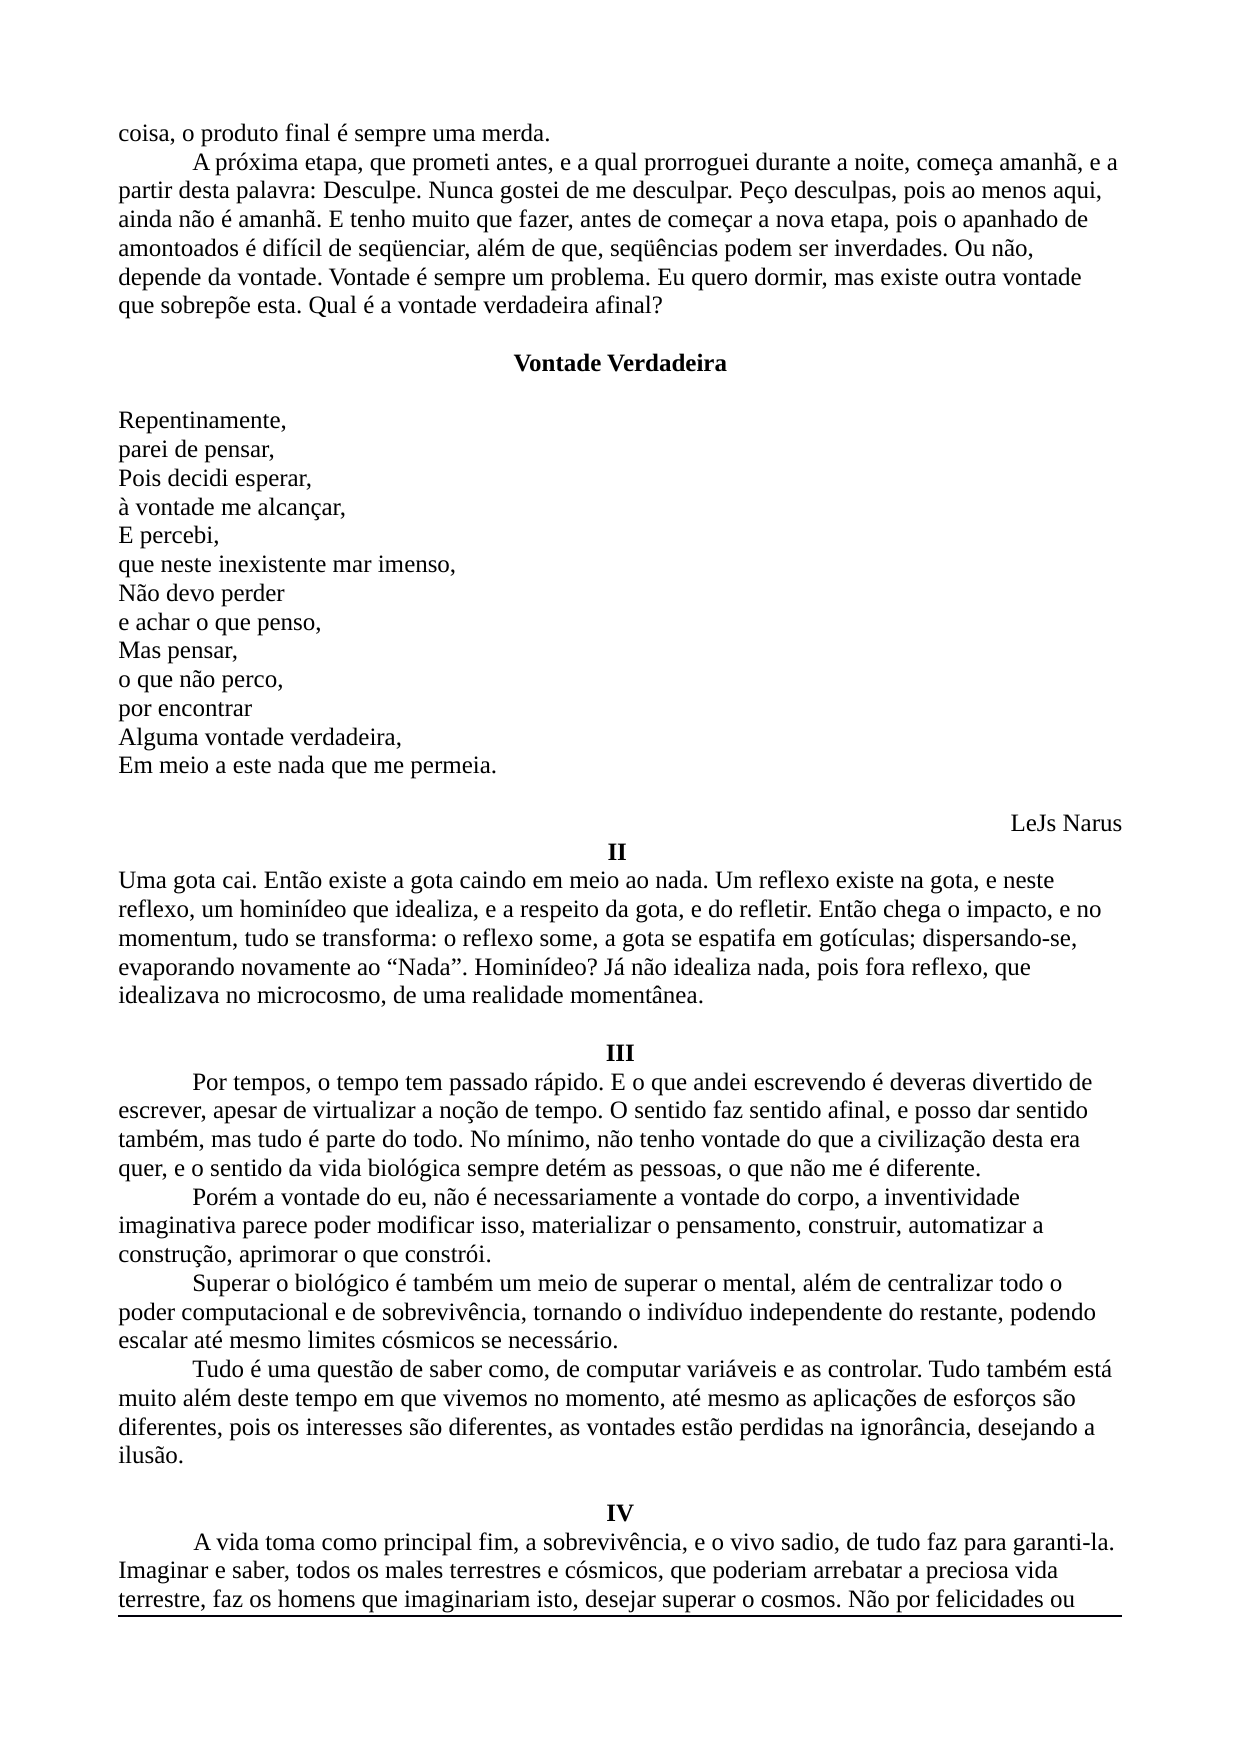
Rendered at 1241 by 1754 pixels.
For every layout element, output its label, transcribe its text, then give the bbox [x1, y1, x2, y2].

text Em meio a este nada que me permeia. [118, 751, 1122, 779]
text A vida toma como principal fim, a sobrevivência, e o vivo sadio, de tudo faz para garanti-la. Imaginar e saber, todos os males terrestres e cósmicos, que poderiam arrebatar a preciosa vida terrestre, faz os homens que imaginariam isto, desejar superar o cosmos. Não por felicidades ou [118, 1527, 1122, 1615]
text III [118, 1038, 1122, 1067]
text Vontade Verdadeira [118, 348, 1122, 377]
text coisa, o produto final é sempre uma merda. [118, 118, 1122, 147]
text Por tempos, o tempo tem passado rápido. E o que andei escrevendo é deveras divertido de escrever, apesar de virtualizar a noção de tempo. O sentido faz sentido afinal, e posso dar sentido também, mas tudo é parte do todo. No mínimo, não tenho vontade do que a civilização desta era quer, e o sentido da vida biológica sempre detém as pessoas, o que não me é diferente. Porém a vontade do eu, não é necessariamente a vontade do corpo, a inventividade imaginativa parece poder modificar isso, materializar o pensamento, construir, automatizar a construção, aprimorar o que constrói. Superar o biológico é também um meio de superar o mental, além de centralizar todo o poder computacional e de sobrevivência, tornando o indivíduo independente do restante, podendo escalar até mesmo limites cósmicos se necessário. Tudo é uma questão de saber como, de computar variáveis e as controlar. Tudo também está muito além deste tempo em que vivemos no momento, até mesmo as aplicações de esforços são diferentes, pois os interesses são diferentes, as vontades estão perdidas na ignorância, desejando a ilusão. [118, 1067, 1122, 1469]
text A próxima etapa, que prometi antes, e a qual prorroguei durante a noite, começa amanhã, e a partir desta palavra: Desculpe. Nunca gostei de me desculpar. Peço desculpas, pois ao menos aqui, ainda não é amanhã. E tenho muito que fazer, antes de começar a nova etapa, pois o apanhado de amontoados é difícil de seqüenciar, além de que, seqüências podem ser inverdades. Ou não, depende da vontade. Vontade é sempre um problema. Eu quero dormir, mas existe outra vontade que sobrepõe esta. Qual é a vontade verdadeira afinal? [118, 147, 1122, 319]
text E percebi, que neste inexistente mar imenso, [118, 521, 1122, 578]
text Repentinamente, parei de pensar, [118, 406, 1122, 463]
text II [118, 837, 1122, 866]
text Mas pensar, o que não perco, por encontrar [118, 636, 1122, 722]
text Uma gota cai. Então existe a gota caindo em meio ao nada. Um reflexo existe na gota, e neste reflexo, um hominídeo que idealiza, e a respeito da gota, e do refletir. Então chega o impacto, e no momentum, tudo se transforma: o reflexo some, a gota se espatifa em gotículas; dispersando-se, evaporando novamente ao “Nada”. Hominídeo? Já não idealiza nada, pois fora reflexo, que idealizava no microcosmo, de uma realidade momentânea. [118, 866, 1122, 1009]
text Pois decidi esperar, à vontade me alcançar, [118, 463, 1122, 521]
text IV [118, 1498, 1122, 1527]
text Alguma vontade verdadeira, [118, 722, 1122, 751]
text LeJs Narus [118, 779, 1122, 837]
text Não devo perder e achar o que penso, [118, 578, 1122, 636]
